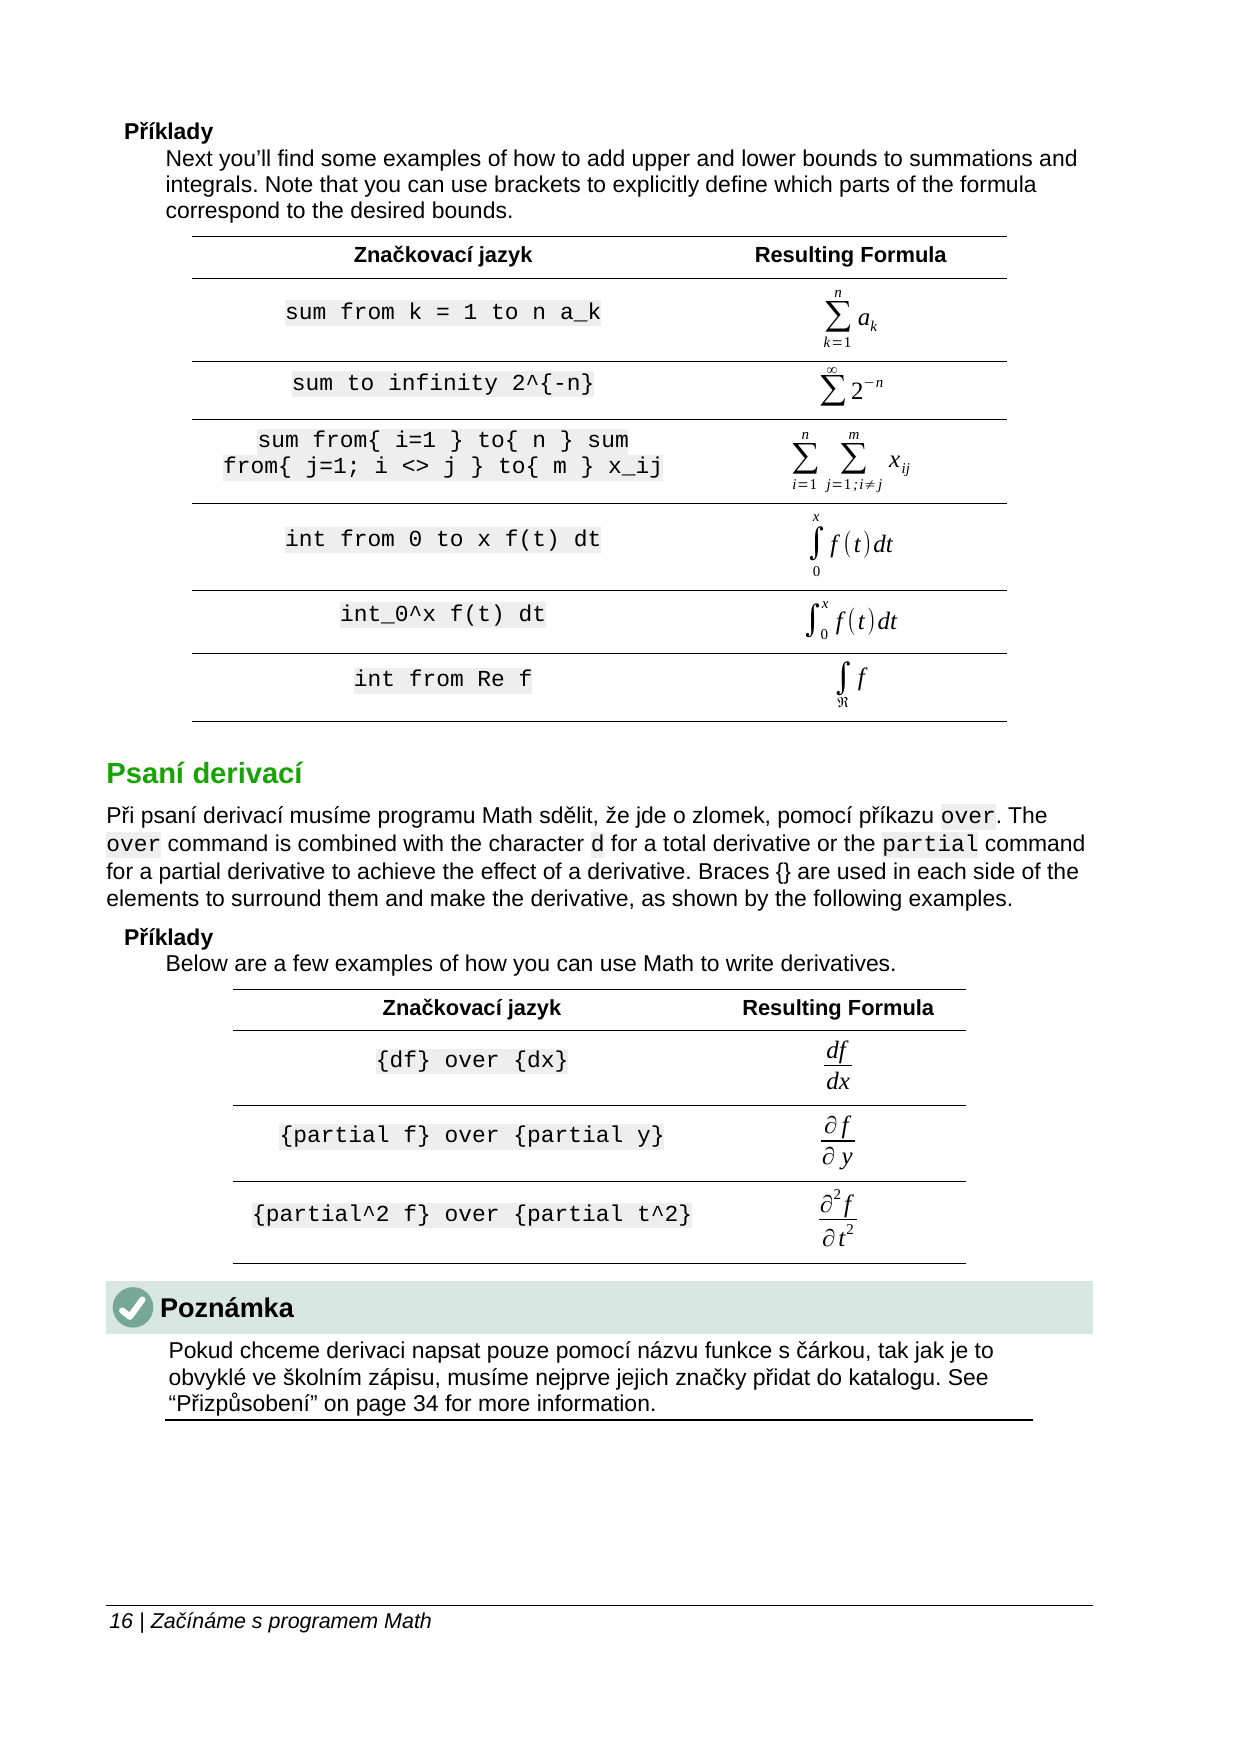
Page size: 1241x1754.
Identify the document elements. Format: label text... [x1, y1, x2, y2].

text Příklady [124, 923, 1093, 950]
table_cell [710, 1106, 966, 1181]
table_cell [694, 504, 1007, 590]
text Při psaní derivací musíme programu Math sdělit, že jde o zlomek, pomocí příkazu over. The over command is combined with the character d for a total derivative or the partial command for a partial derivative to achieve the effect of a derivative. Braces {} are used in each side of the elements to surround them and make the derivative, as shown by the following examples. [106, 802, 1093, 911]
table_cell [694, 279, 1007, 361]
table_cell [694, 591, 1007, 653]
table_cell {partial^2 f} over {partial t^2} [233, 1182, 710, 1263]
subtitle Poznámka [106, 1281, 1093, 1334]
table_cell int from 0 to x f(t) dt [192, 504, 694, 590]
table_header Značkovací jazyk [233, 990, 710, 1030]
table_cell [710, 1031, 966, 1105]
table_header Resulting Formula [710, 990, 966, 1030]
table_cell [694, 654, 1007, 721]
table_cell {df} over {dx} [233, 1031, 710, 1105]
table_header Resulting Formula [694, 237, 1007, 277]
table_cell int_0^x f(t) dt [192, 591, 694, 653]
table_cell sum from k = 1 to n a_k [192, 279, 694, 361]
table_cell [694, 420, 1007, 503]
text Next you’ll find some examples of how to add upper and lower bounds to summations and integrals. Note that you can use brackets to explicitly define which parts of the formula correspond to the desired bounds. [165, 144, 1093, 223]
table_cell sum from{ i=1 } to{ n } sum from{ j=1; i <> j } to{ m } x_ij [192, 420, 694, 503]
text Pokud chceme derivaci napsat pouze pomocí názvu funkce s čárkou, tak jak je to obvyklé ve školním zápisu, musíme nejprve jejich značky přidat do katalogu. See “Customization” on page 33 for more information. [165, 1334, 1033, 1419]
table_cell int from Re f [192, 654, 694, 721]
table_cell [694, 362, 1007, 419]
table_cell {partial f} over {partial y} [233, 1106, 710, 1181]
table_cell sum to infinity 2^{-n} [192, 362, 694, 419]
subtitle Psaní derivací [106, 756, 1093, 790]
text Below are a few examples of how you can use Math to write derivatives. [165, 950, 1093, 976]
table_cell [710, 1182, 966, 1263]
text Příklady [124, 118, 1093, 144]
table_header Značkovací jazyk [192, 237, 694, 277]
